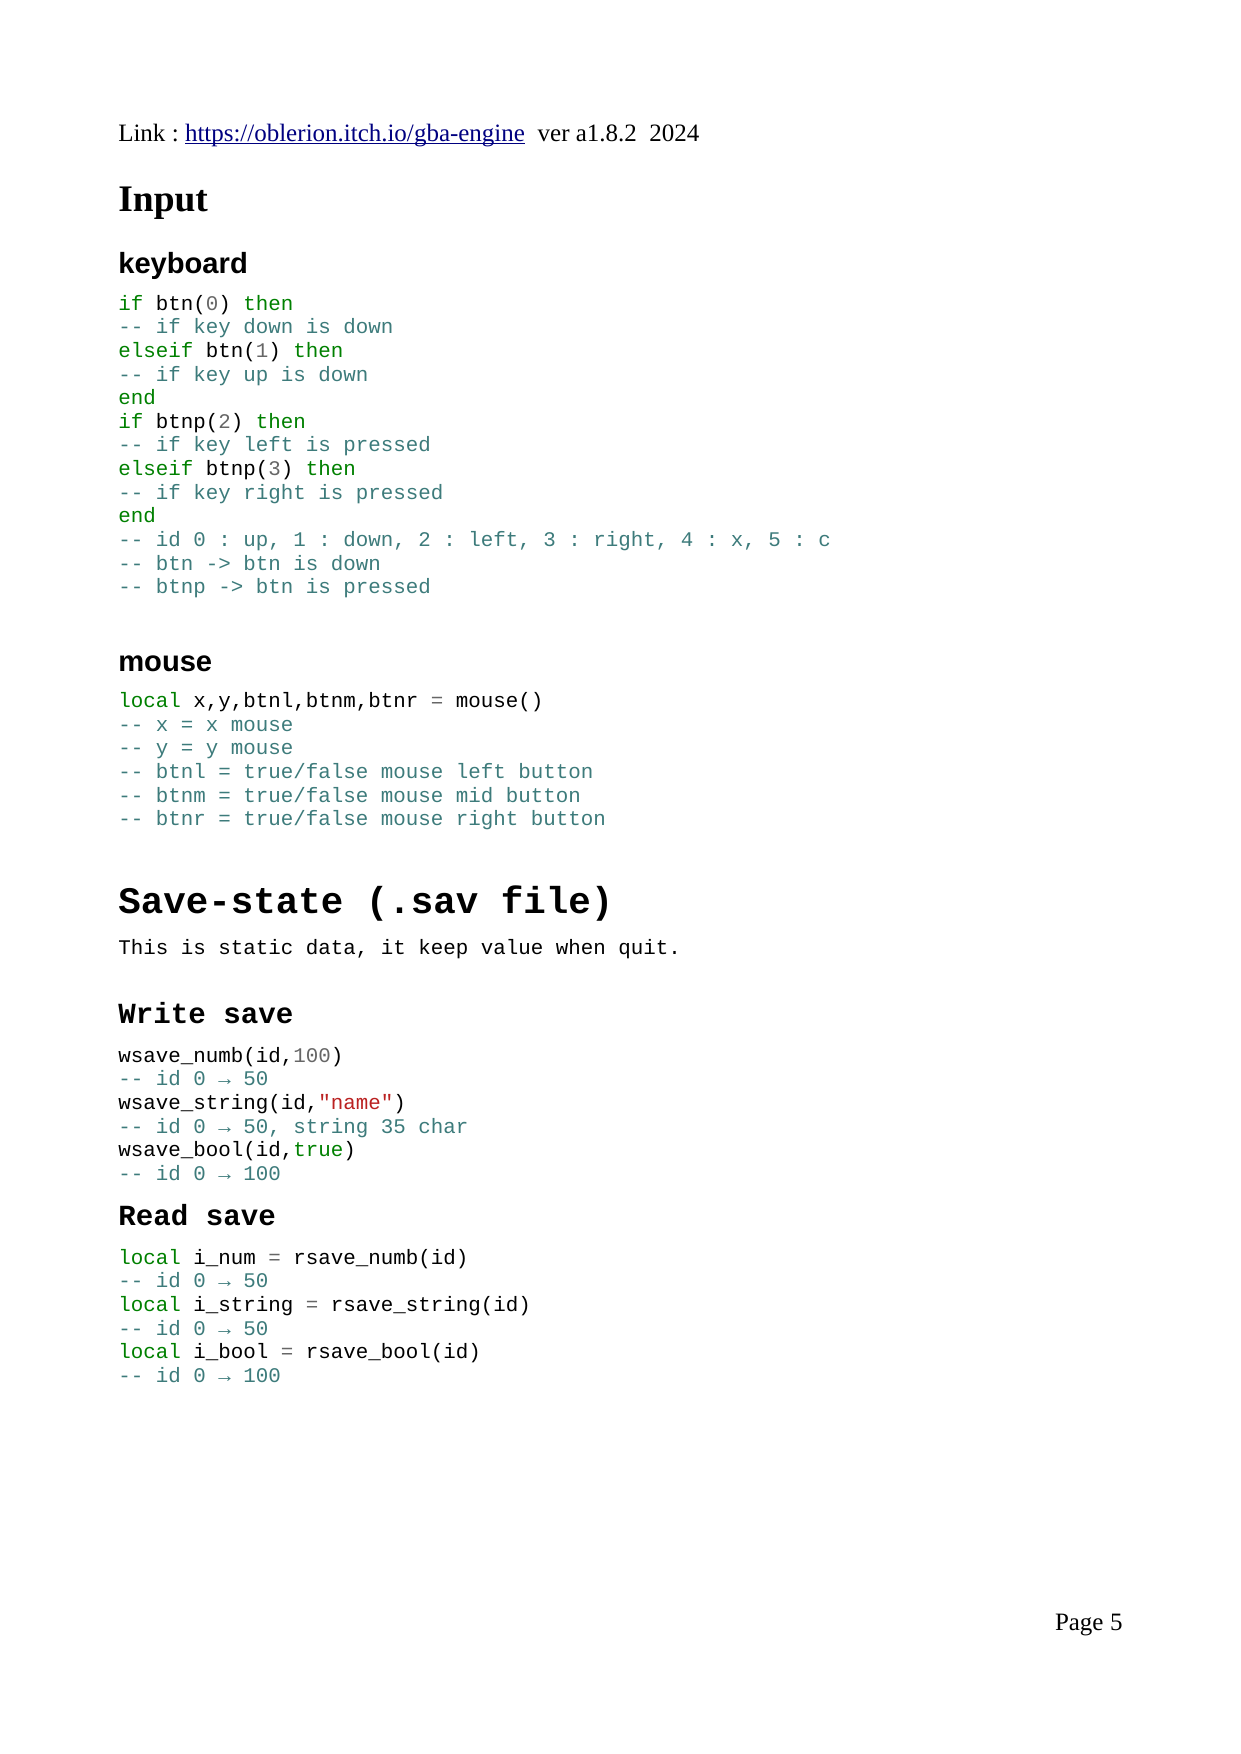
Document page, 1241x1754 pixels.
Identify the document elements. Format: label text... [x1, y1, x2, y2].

subtitle keyboard [118, 247, 1122, 280]
text -- id 0 → 100 [118, 1163, 1122, 1187]
subtitle Write save [118, 999, 1122, 1032]
text -- y = y mouse [118, 737, 1122, 761]
text elseif btn(1) then [118, 340, 1122, 363]
subtitle Input [118, 176, 1122, 219]
text This is static data, it keep value when quit. [118, 937, 1122, 984]
text -- btnm = true/false mouse mid button [118, 785, 1122, 808]
subtitle Read save [118, 1201, 1122, 1234]
text -- btnr = true/false mouse right button [118, 808, 1122, 832]
text -- btn -> btn is down [118, 553, 1122, 576]
text -- id 0 → 50, string 35 char [118, 1116, 1122, 1139]
text local i_bool = rsave_bool(id) [118, 1341, 1122, 1365]
text end [118, 505, 1122, 529]
text if btn(0) then [118, 293, 1122, 316]
text if btnp(2) then [118, 411, 1122, 434]
text wsave_bool(id,true) [118, 1139, 1122, 1163]
text -- if key right is pressed [118, 482, 1122, 505]
text wsave_numb(id,100) [118, 1045, 1122, 1068]
text -- if key left is pressed [118, 434, 1122, 458]
subtitle Save-state (.sav file) [118, 882, 1122, 925]
text -- id 0 : up, 1 : down, 2 : left, 3 : right, 4 : x, 5 : c [118, 529, 1122, 553]
text local i_num = rsave_numb(id) [118, 1247, 1122, 1270]
text -- btnp -> btn is pressed [118, 576, 1122, 600]
text wsave_string(id,"name") [118, 1092, 1122, 1116]
text -- if key up is down [118, 363, 1122, 387]
text local i_string = rsave_string(id) [118, 1294, 1122, 1318]
text -- id 0 → 100 [118, 1365, 1122, 1388]
text -- id 0 → 50 [118, 1068, 1122, 1092]
subtitle mouse [118, 644, 1122, 678]
text -- if key down is down [118, 316, 1122, 340]
text -- x = x mouse [118, 714, 1122, 737]
text -- id 0 → 50 [118, 1318, 1122, 1341]
text elseif btnp(3) then [118, 458, 1122, 482]
text -- id 0 → 50 [118, 1270, 1122, 1294]
text end [118, 387, 1122, 411]
text local x,y,btnl,btnm,btnr = mouse() [118, 690, 1122, 714]
text -- btnl = true/false mouse left button [118, 761, 1122, 785]
